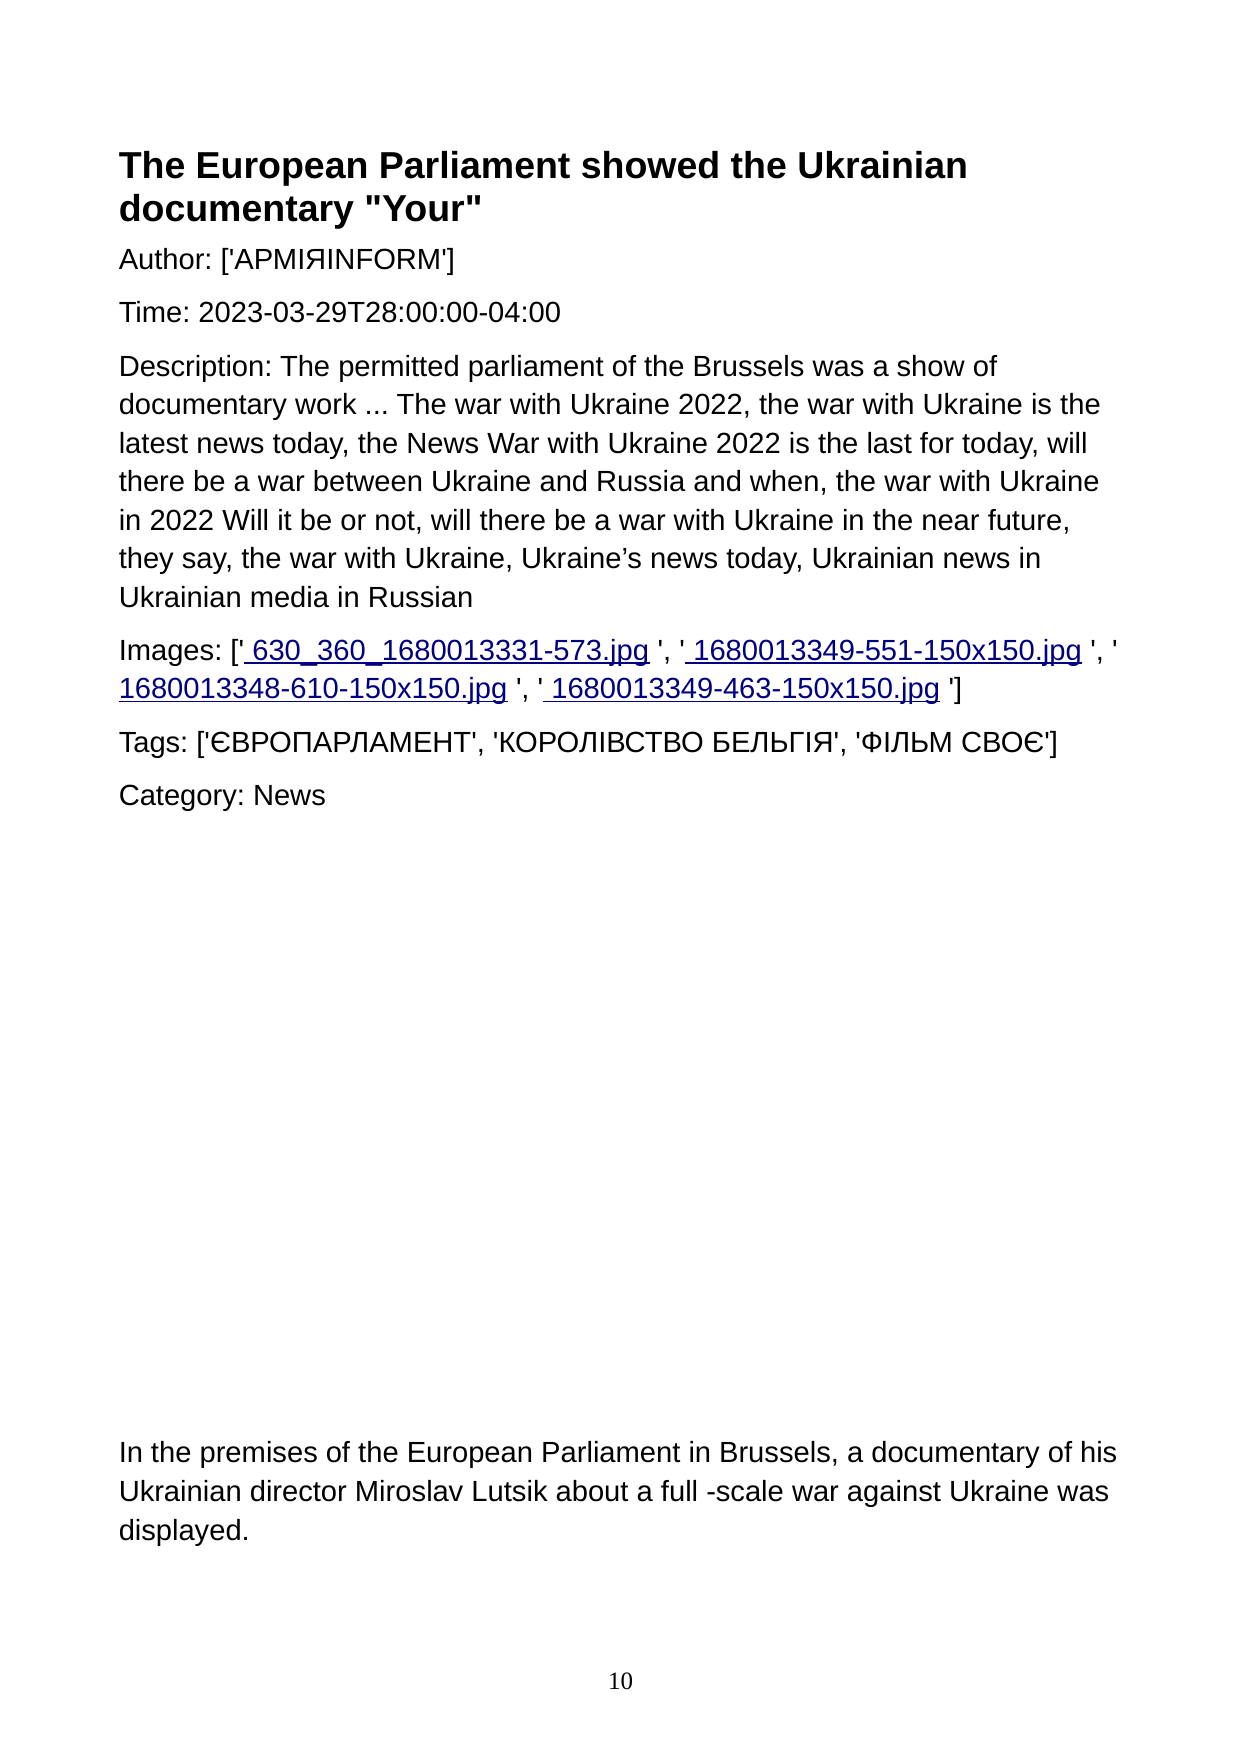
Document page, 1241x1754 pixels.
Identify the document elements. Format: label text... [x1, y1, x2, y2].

text Time: 2023-03-29T28:00:00-04:00 [118, 295, 1122, 329]
text Tags: ['ЄВРОПАРЛАМЕНТ', 'КОРОЛІВСТВО БЕЛЬГІЯ', 'ФІЛЬМ СВОЄ'] [118, 724, 1122, 758]
text Author: ['АРМІЯINFORM'] [118, 242, 1122, 276]
text In the premises of the European Parliament in Brussels, a documentary of his Ukrainian director Miroslav Lutsik about a full -scale war against Ukraine was displayed. [118, 831, 1122, 1546]
text Description: The permitted parliament of the Brussels was a show of documentary work ... The war with Ukraine 2022, the war with Ukraine is the latest news today, the News War with Ukraine 2022 is the last for today, will there be a war between Ukraine and Russia and when, the war with Ukraine in 2022 Will it be or not, will there be a war with Ukraine in the near future, they say, the war with Ukraine, Ukraine’s news today, Ukrainian news in Ukrainian media in Russian [118, 348, 1122, 613]
text Images: [' 630_360_1680013331-573.jpg ', ' 1680013349-551-150x150.jpg ', ' 1680013348-610-150x150.jpg ', ' 1680013349-463-150x150.jpg '] [118, 633, 1122, 705]
subtitle The European Parliament showed the Ukrainian documentary "Your" [118, 143, 1122, 230]
text Category: News [118, 778, 1122, 811]
